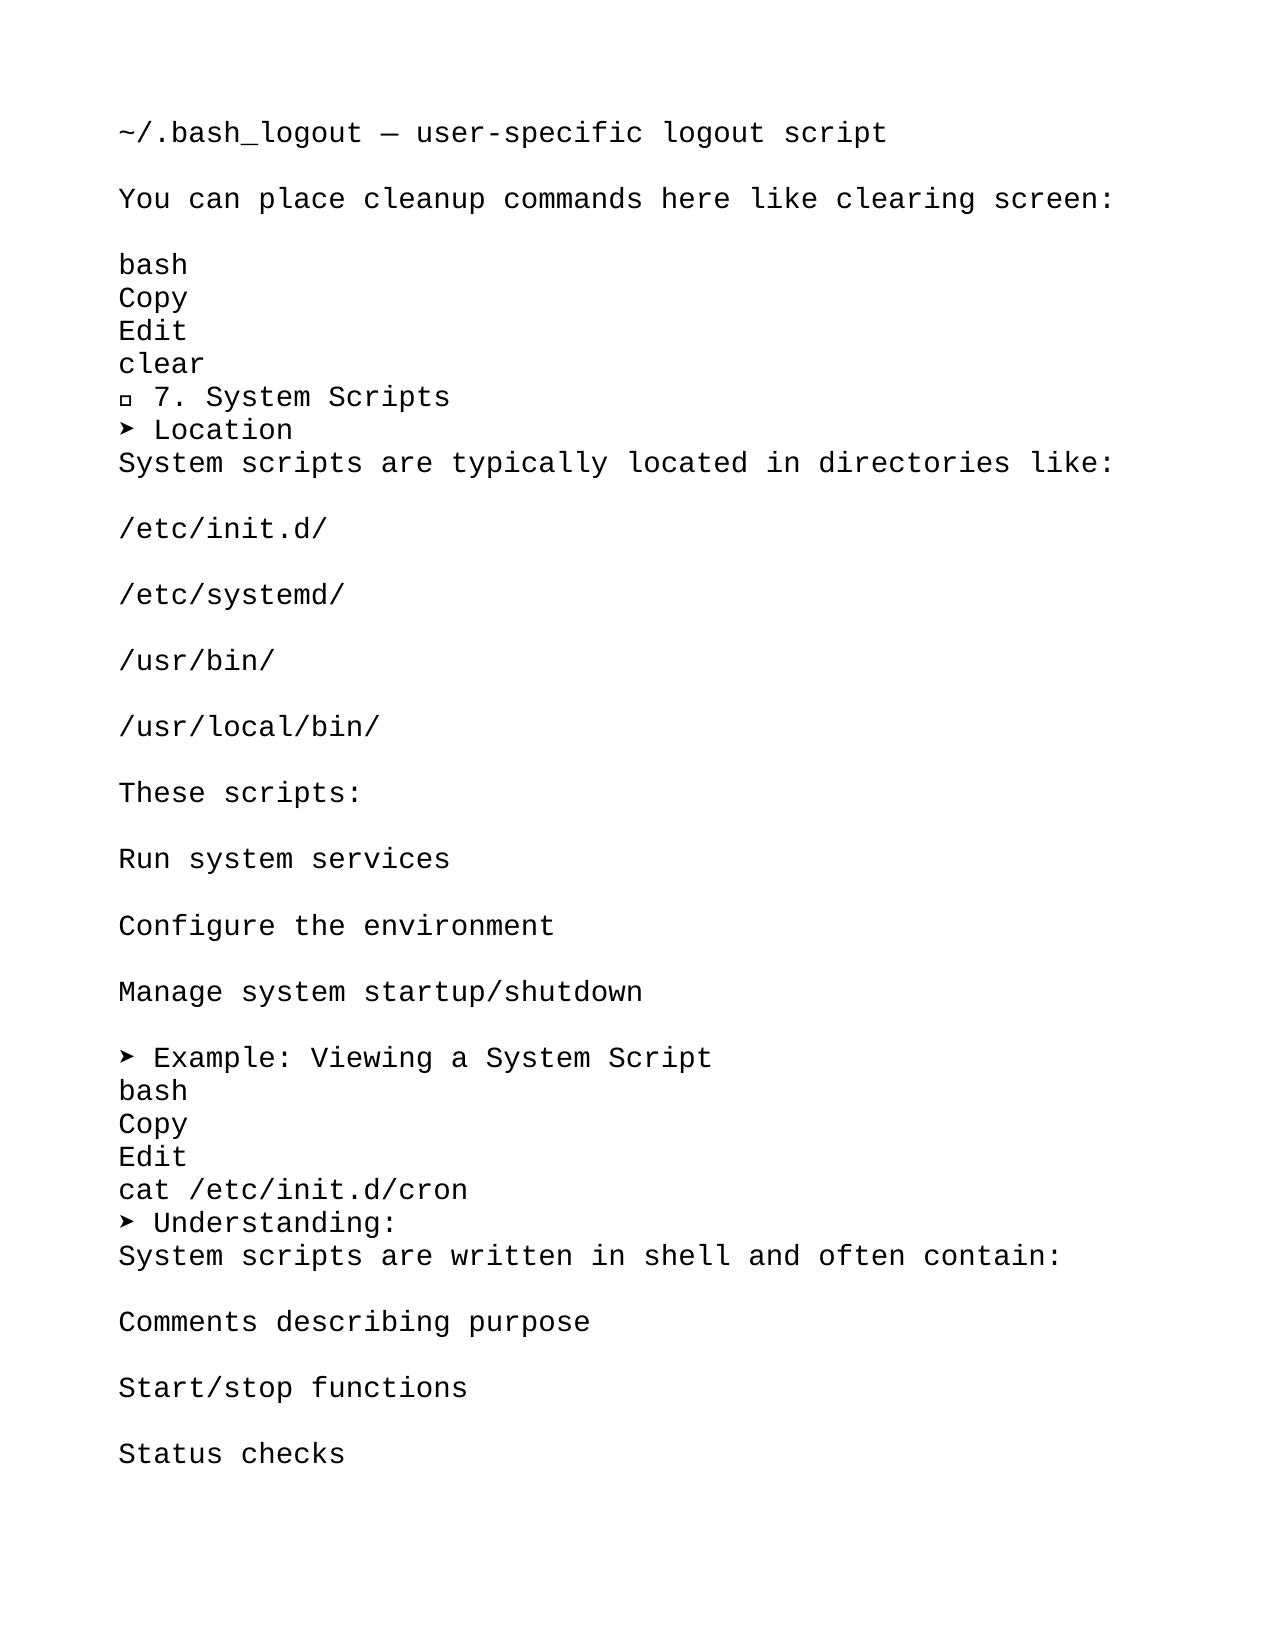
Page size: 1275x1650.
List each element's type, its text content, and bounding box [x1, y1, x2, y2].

text Status checks [118, 1439, 1157, 1472]
text /usr/bin/ [118, 646, 1157, 679]
text Edit [118, 316, 1157, 349]
text Start/stop functions [118, 1373, 1157, 1406]
text Manage system startup/shutdown [118, 977, 1157, 1010]
text Copy [118, 1109, 1157, 1142]
text bash [118, 1076, 1157, 1109]
text ~/.bash_logout — user-specific logout script [118, 118, 1157, 151]
text /usr/local/bin/ [118, 712, 1157, 746]
text You can place cleanup commands here like clearing screen: [118, 184, 1157, 217]
text System scripts are typically located in directories like: [118, 448, 1157, 481]
text Run system services [118, 844, 1157, 878]
text 🔹 7. System Scripts [118, 382, 1157, 415]
text Edit [118, 1142, 1157, 1175]
text clear [118, 349, 1157, 382]
text Comments describing purpose [118, 1307, 1157, 1340]
text Copy [118, 283, 1157, 316]
text /etc/systemd/ [118, 580, 1157, 613]
text Configure the environment [118, 911, 1157, 944]
text ➤ Understanding: [118, 1208, 1157, 1241]
text ➤ Example: Viewing a System Script [118, 1043, 1157, 1076]
text System scripts are written in shell and often contain: [118, 1241, 1157, 1274]
text /etc/init.d/ [118, 514, 1157, 547]
text ➤ Location [118, 415, 1157, 448]
text These scripts: [118, 778, 1157, 812]
text cat /etc/init.d/cron [118, 1175, 1157, 1208]
text bash [118, 250, 1157, 283]
